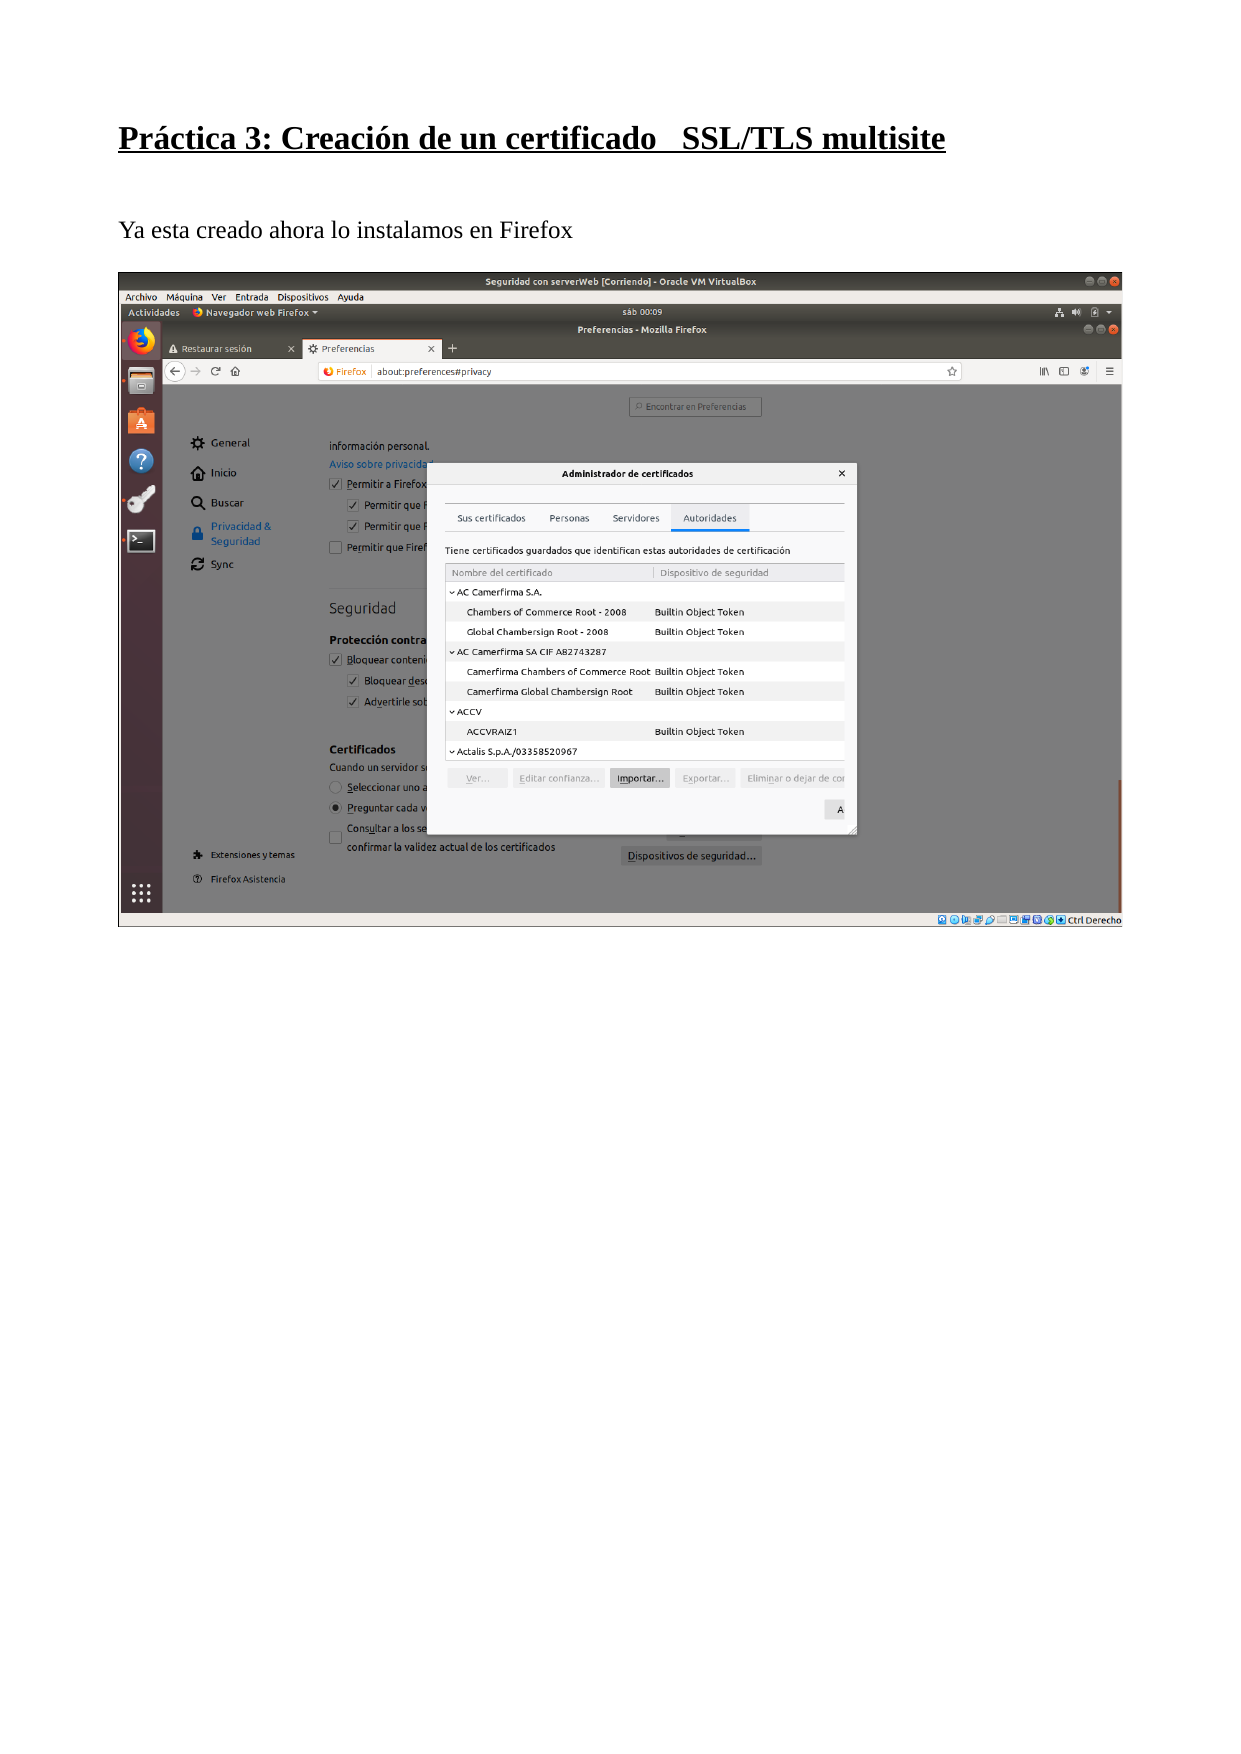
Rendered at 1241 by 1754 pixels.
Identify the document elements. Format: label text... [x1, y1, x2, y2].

picture [118, 272, 1123, 927]
text Ya esta creado ahora lo instalamos en Firefox [118, 215, 1122, 243]
